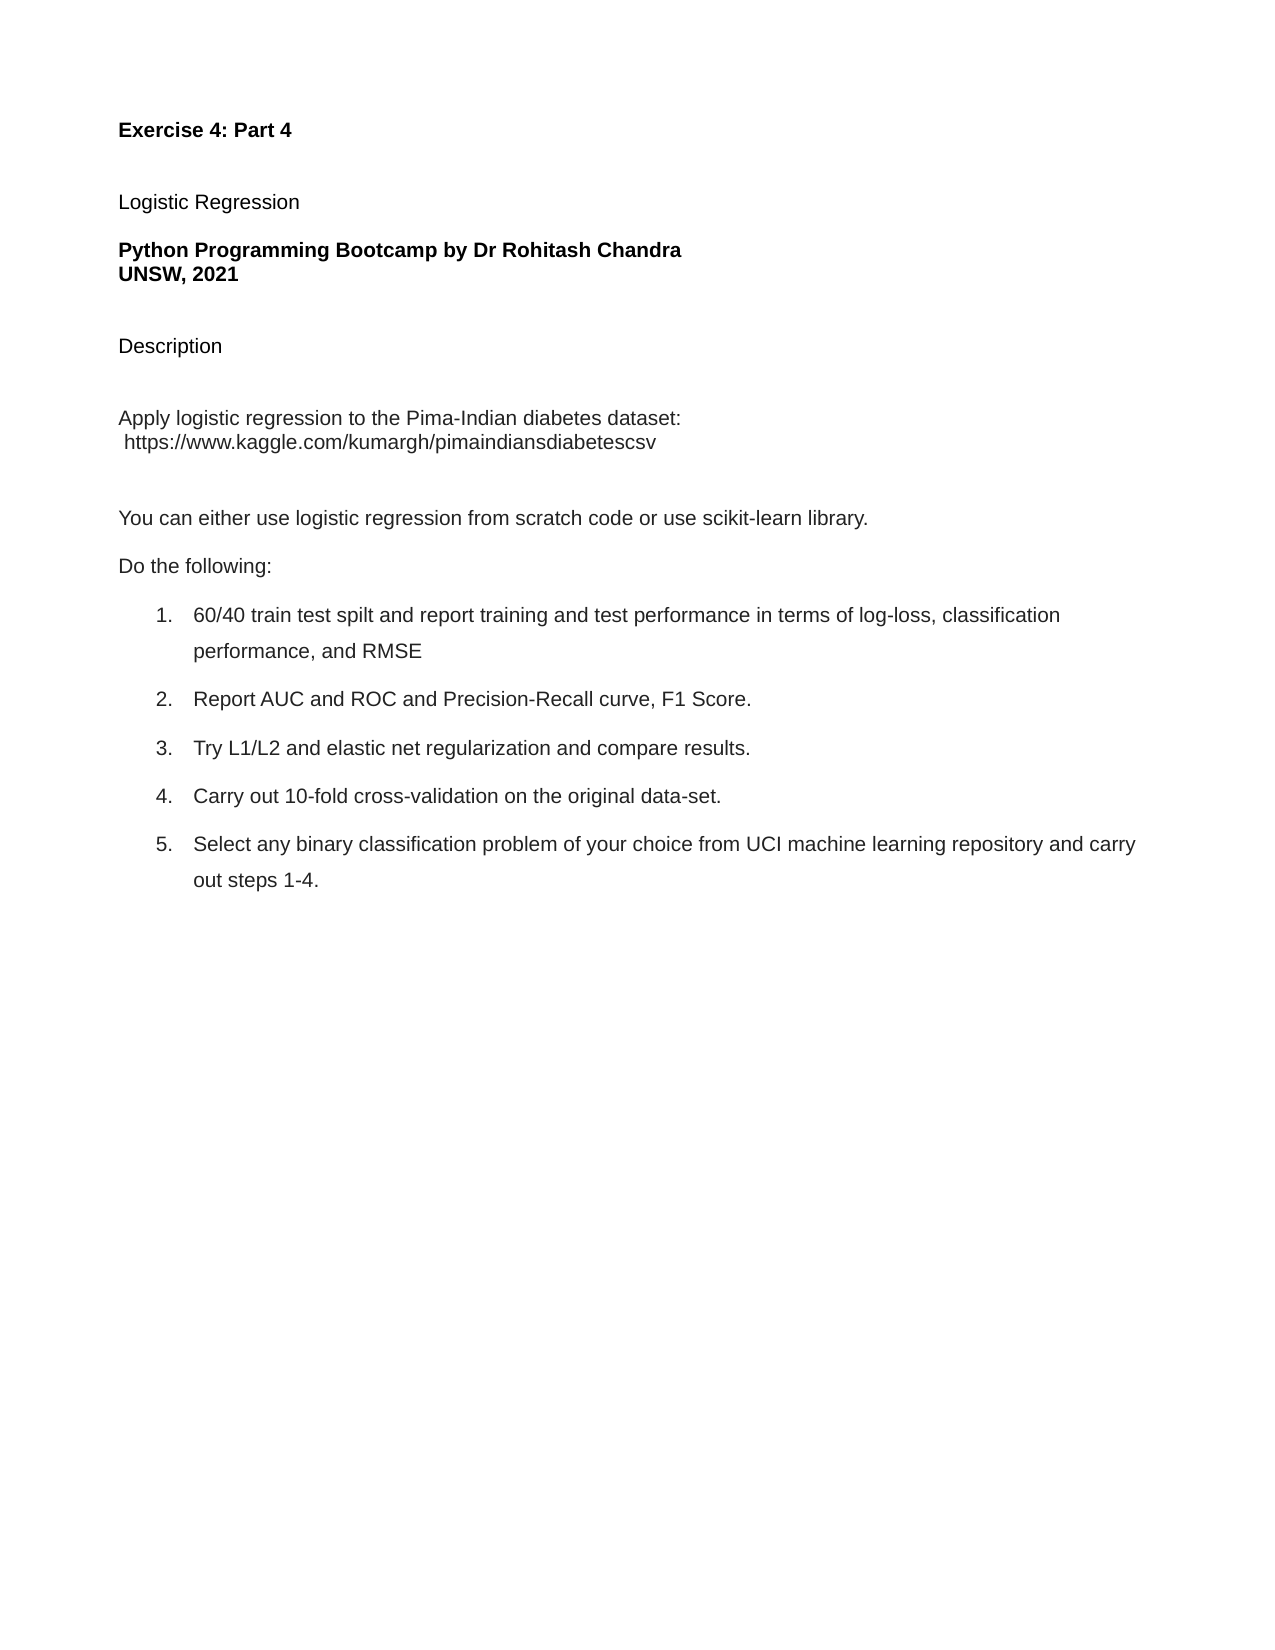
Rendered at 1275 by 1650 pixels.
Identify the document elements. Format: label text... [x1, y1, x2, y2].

text Description [118, 334, 1157, 358]
text Python Programming Bootcamp by Dr Rohitash Chandra [118, 238, 1157, 262]
text You can either use logistic regression from scratch code or use scikit-learn library. [118, 506, 1157, 530]
text Apply logistic regression to the Pima-Indian diabetes dataset: [118, 406, 1157, 429]
text UNSW, 2021 [118, 262, 1157, 286]
list Report AUC and ROC and Precision-Recall curve, F1 Score. [156, 687, 1157, 711]
text Exercise 4: Part 4 [118, 118, 1157, 142]
list Select any binary classification problem of your choice from UCI machine learning repository and carry out steps 1-4. [156, 832, 1157, 892]
list 60/40 train test spilt and report training and test performance in terms of log-loss, classification performance, and RMSE [156, 603, 1157, 662]
text https://www.kaggle.com/kumargh/pimaindiansdiabetescsv [118, 429, 1157, 453]
list Carry out 10-fold cross-validation on the original data-set. [156, 784, 1157, 808]
text Do the following: [118, 554, 1157, 578]
text Logistic Regression [118, 190, 1157, 214]
list Try L1/L2 and elastic net regularization and compare results. [156, 735, 1157, 759]
